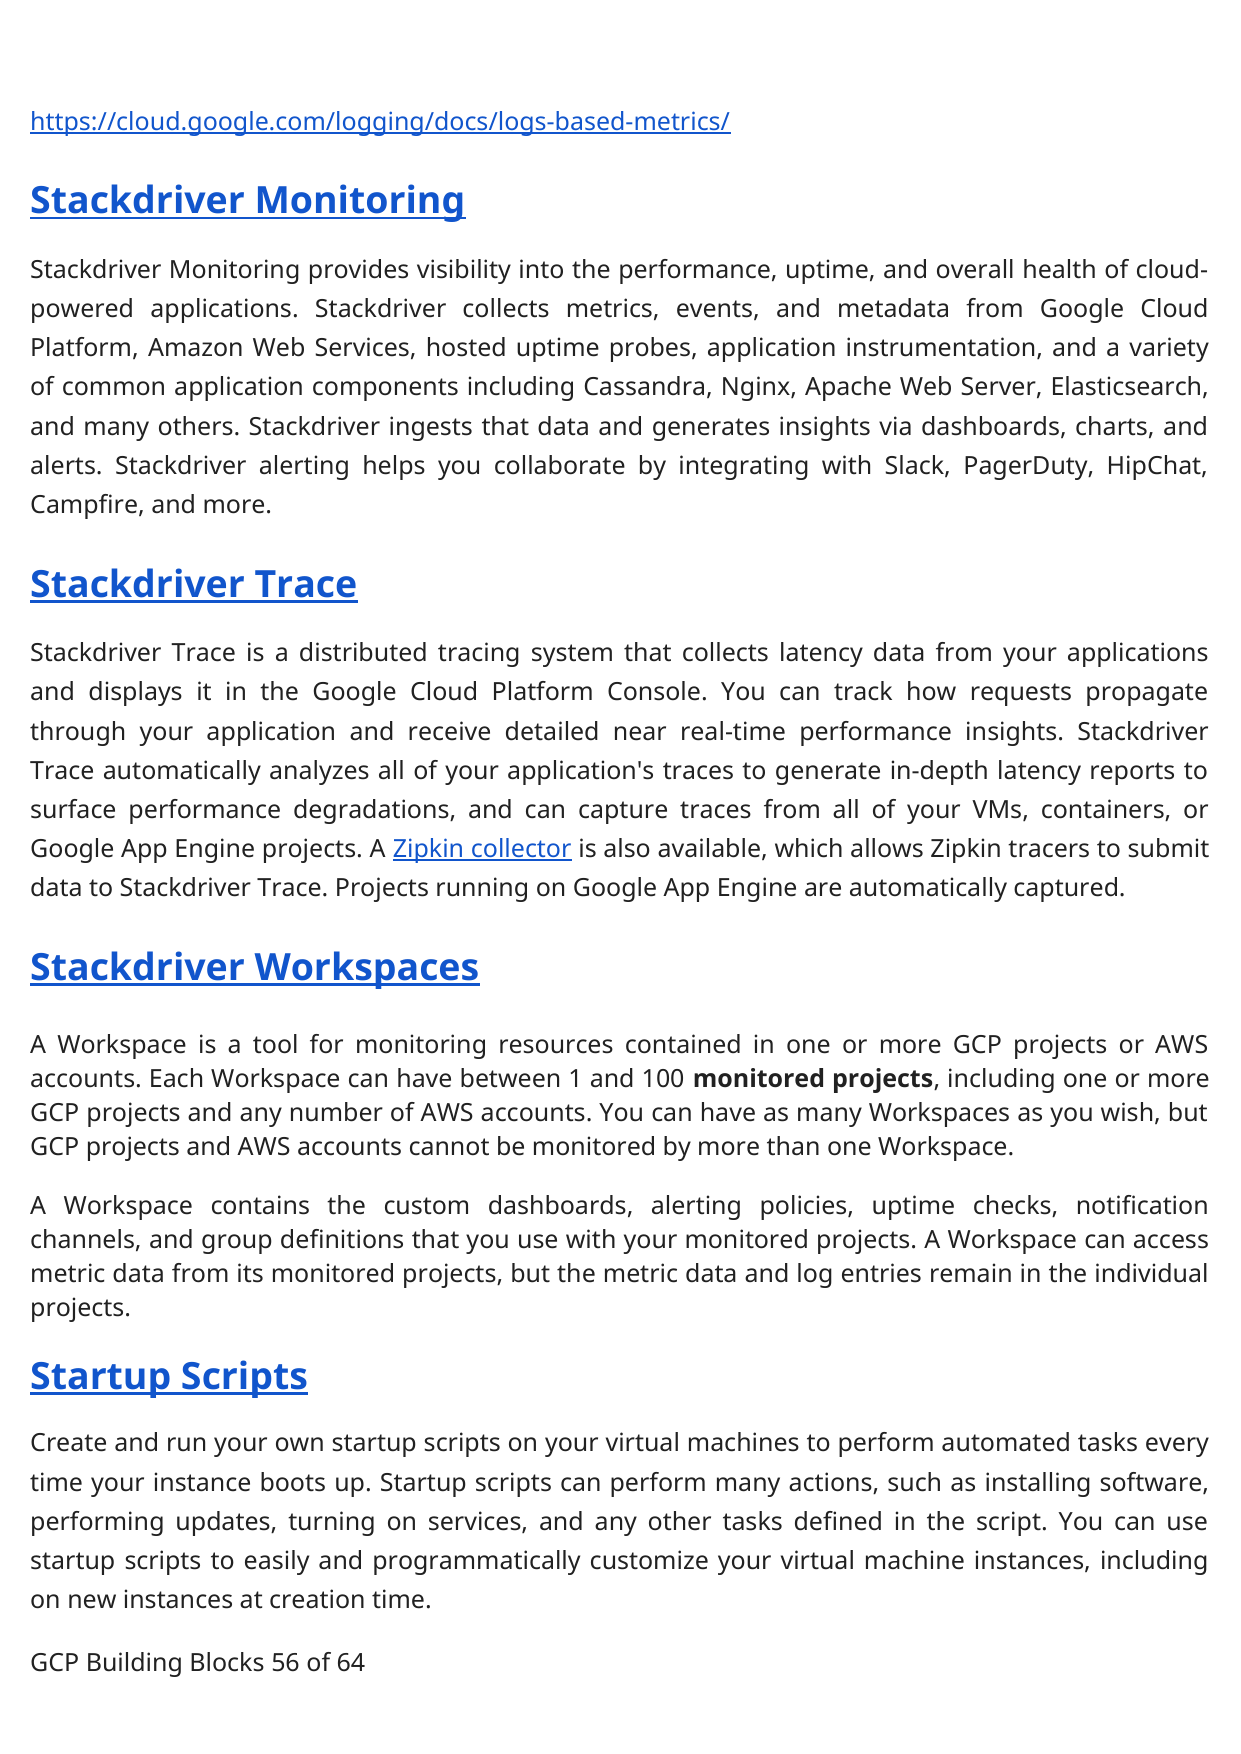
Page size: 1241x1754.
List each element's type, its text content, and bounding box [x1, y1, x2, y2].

subtitle Stackdriver Monitoring [30, 174, 1210, 225]
subtitle Stackdriver Trace [30, 557, 1210, 608]
subtitle Stackdriver Workspaces [30, 940, 1210, 991]
text [30, 64, 1210, 98]
subtitle Startup Scripts [30, 1349, 1210, 1400]
text https://cloud.google.com/logging/docs/logs-based-metrics/ [30, 103, 1210, 137]
text Stackdriver Monitoring provides visibility into the performance, uptime, and overall health of cloud-powered applications. Stackdriver collects metrics, events, and metadata from Google Cloud Platform, Amazon Web Services, hosted uptime probes, application instrumentation, and a variety of common application components including Cassandra, Nginx, Apache Web Server, Elasticsearch, and many others. Stackdriver ingests that data and generates insights via dashboards, charts, and alerts. Stackdriver alerting helps you collaborate by integrating with Slack, PagerDuty, HipChat, Campfire, and more. [30, 252, 1210, 521]
text A Workspace is a tool for monitoring resources contained in one or more GCP projects or AWS accounts. Each Workspace can have between 1 and 100 monitored projects, including one or more GCP projects and any number of AWS accounts. You can have as many Workspaces as you wish, but GCP projects and AWS accounts cannot be monitored by more than one Workspace. [30, 1027, 1210, 1163]
text A Workspace contains the custom dashboards, alerting policies, uptime checks, notification channels, and group definitions that you use with your monitored projects. A Workspace can access metric data from its monitored projects, but the metric data and log entries remain in the individual projects. [30, 1188, 1210, 1324]
text Create and run your own startup scripts on your virtual machines to perform automated tasks every time your instance boots up. Startup scripts can perform many actions, such as installing software, performing updates, turning on services, and any other tasks defined in the script. You can use startup scripts to easily and programmatically customize your virtual machine instances, including on new instances at creation time. [30, 1425, 1210, 1616]
text Stackdriver Trace is a distributed tracing system that collects latency data from your applications and displays it in the Google Cloud Platform Console. You can track how requests propagate through your application and receive detailed near real-time performance insights. Stackdriver Trace automatically analyzes all of your application's traces to generate in-depth latency reports to surface performance degradations, and can capture traces from all of your VMs, containers, or Google App Engine projects. A Zipkin collector is also available, which allows Zipkin tracers to submit data to Stackdriver Trace. Projects running on Google App Engine are automatically captured. [30, 635, 1210, 904]
